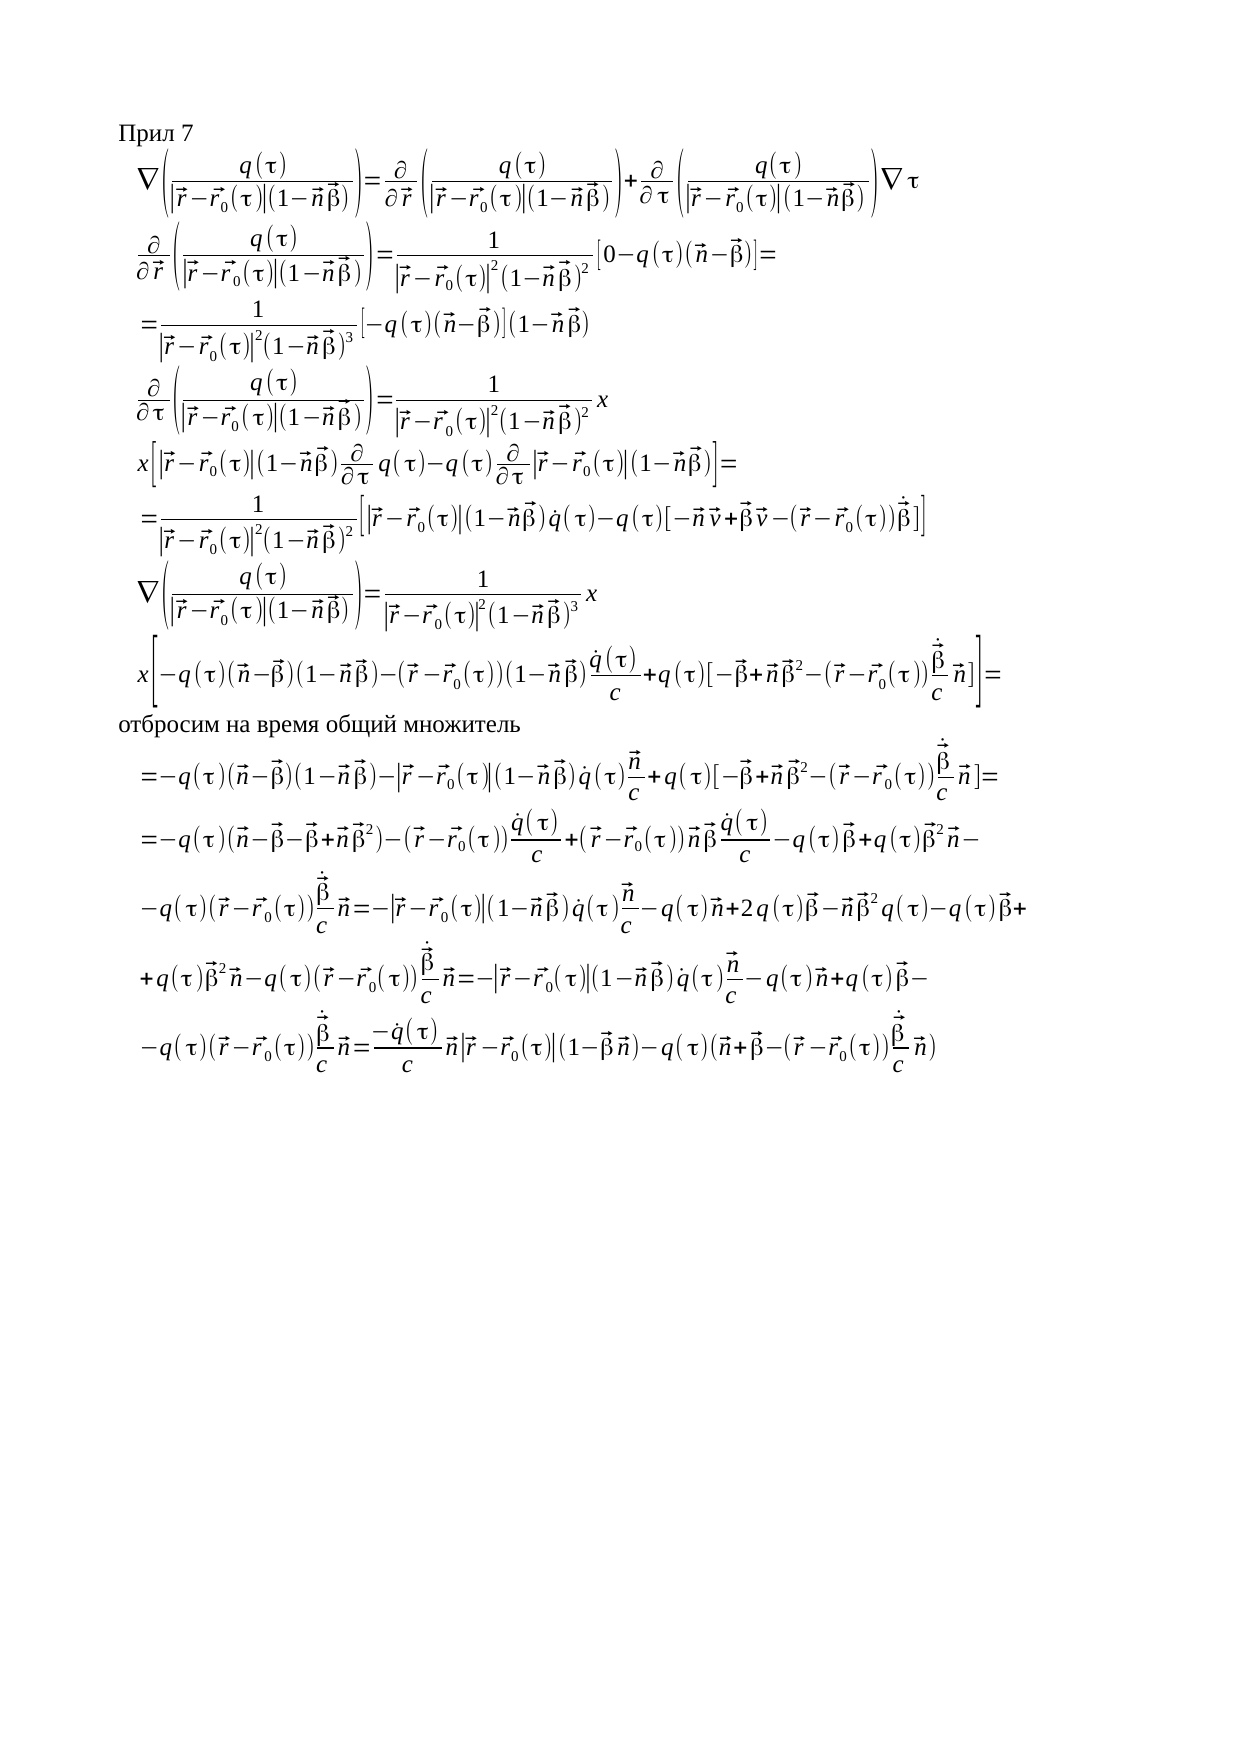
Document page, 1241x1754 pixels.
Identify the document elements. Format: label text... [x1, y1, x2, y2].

text отбросим на время общий множитель [118, 709, 1122, 738]
text Прил 7 [118, 118, 1122, 147]
